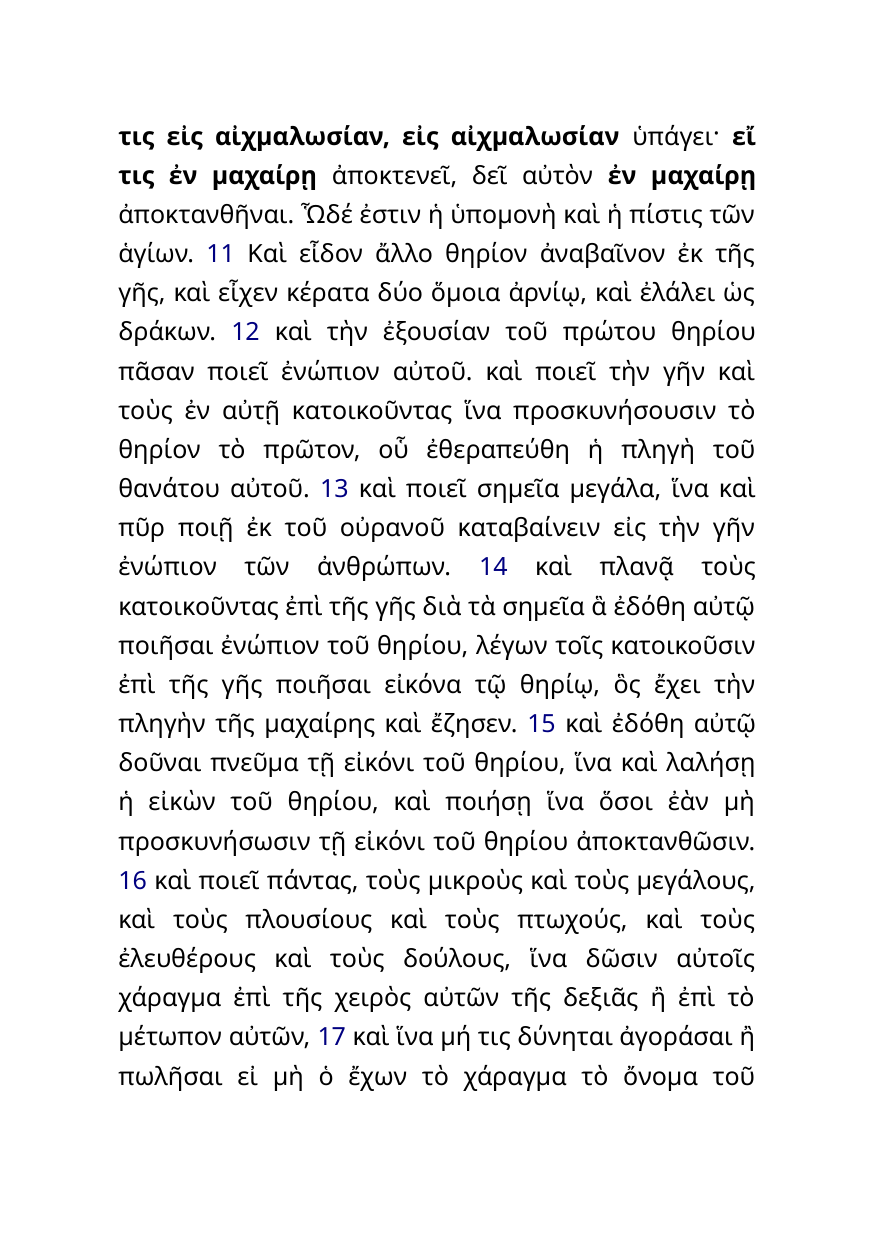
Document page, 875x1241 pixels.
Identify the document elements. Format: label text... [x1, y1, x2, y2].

text τις εἰς αἰχμαλωσίαν, εἰς αἰχμαλωσίαν ὑπάγει· εἴ τις ἐν μαχαίρῃ ἀποκτενεῖ, δεῖ αὐτὸν ἐν μαχαίρῃ ἀποκτανθῆναι. Ὧδέ ἐστιν ἡ ὑπομονὴ καὶ ἡ πίστις τῶν ἁγίων. 11 Καὶ εἶδον ἄλλο θηρίον ἀναβαῖνον ἐκ τῆς γῆς, καὶ εἶχεν κέρατα δύο ὅμοια ἀρνίῳ, καὶ ἐλάλει ὡς δράκων. 12 καὶ τὴν ἐξουσίαν τοῦ πρώτου θηρίου πᾶσαν ποιεῖ ἐνώπιον αὐτοῦ. καὶ ποιεῖ τὴν γῆν καὶ τοὺς ἐν αὐτῇ κατοικοῦντας ἵνα προσκυνήσουσιν τὸ θηρίον τὸ πρῶτον, οὗ ἐθεραπεύθη ἡ πληγὴ τοῦ θανάτου αὐτοῦ. 13 καὶ ποιεῖ σημεῖα μεγάλα, ἵνα καὶ πῦρ ποιῇ ἐκ τοῦ οὐρανοῦ καταβαίνειν εἰς τὴν γῆν ἐνώπιον τῶν ἀνθρώπων. 14 καὶ πλανᾷ τοὺς κατοικοῦντας ἐπὶ τῆς γῆς διὰ τὰ σημεῖα ἃ ἐδόθη αὐτῷ ποιῆσαι ἐνώπιον τοῦ θηρίου, λέγων τοῖς κατοικοῦσιν ἐπὶ τῆς γῆς ποιῆσαι εἰκόνα τῷ θηρίῳ, ὃς ἔχει τὴν πληγὴν τῆς μαχαίρης καὶ ἔζησεν. 15 καὶ ἐδόθη αὐτῷ δοῦναι πνεῦμα τῇ εἰκόνι τοῦ θηρίου, ἵνα καὶ λαλήσῃ ἡ εἰκὼν τοῦ θηρίου, καὶ ποιήσῃ ἵνα ὅσοι ἐὰν μὴ προσκυνήσωσιν τῇ εἰκόνι τοῦ θηρίου ἀποκτανθῶσιν. 16 καὶ ποιεῖ πάντας, τοὺς μικροὺς καὶ τοὺς μεγάλους, καὶ τοὺς πλουσίους καὶ τοὺς πτωχούς, καὶ τοὺς ἐλευθέρους καὶ τοὺς δούλους, ἵνα δῶσιν αὐτοῖς χάραγμα ἐπὶ τῆς χειρὸς αὐτῶν τῆς δεξιᾶς ἢ ἐπὶ τὸ μέτωπον αὐτῶν, 17 καὶ ἵνα μή τις δύνηται ἀγοράσαι ἢ πωλῆσαι εἰ μὴ ὁ ἔχων τὸ χάραγμα τὸ ὄνομα τοῦ [118, 118, 756, 1092]
